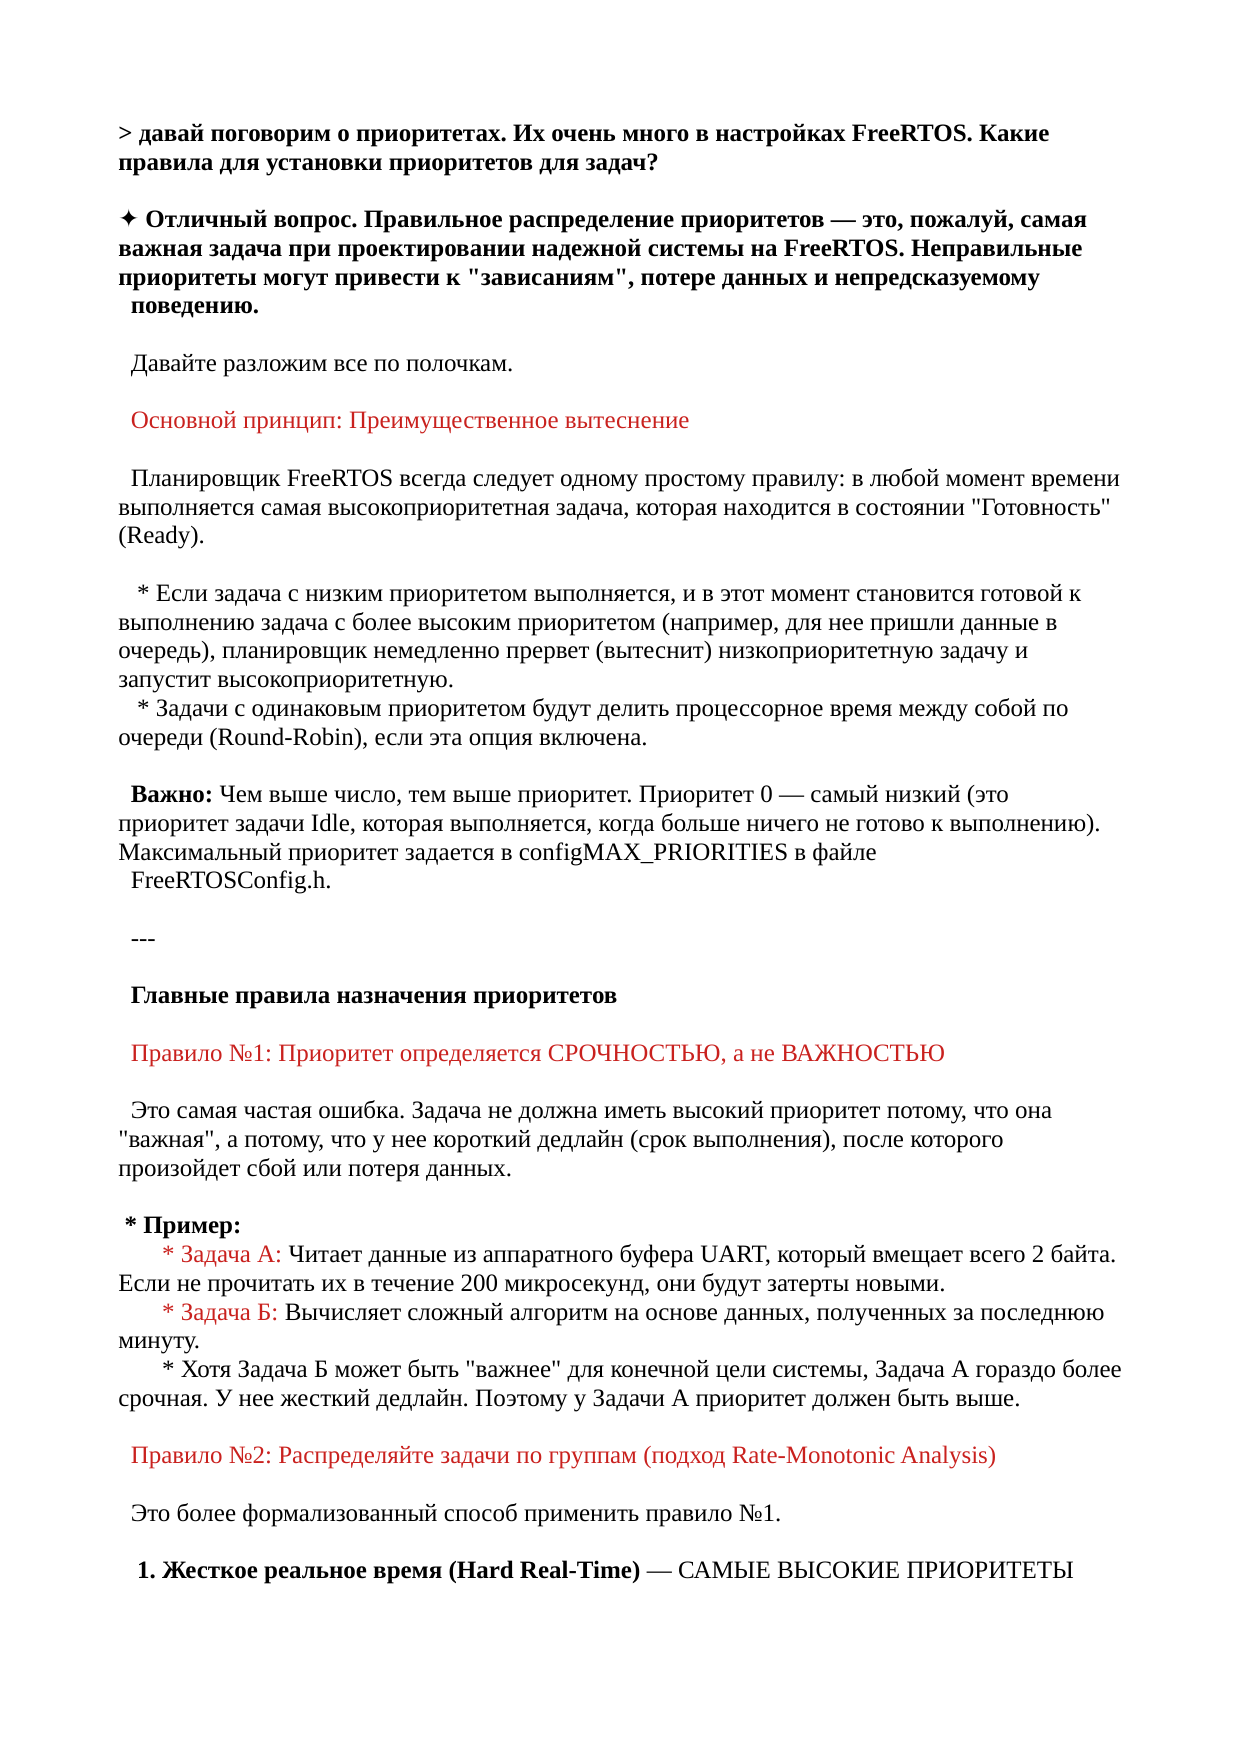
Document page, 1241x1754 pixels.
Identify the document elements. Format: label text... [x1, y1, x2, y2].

text 1. Жесткое реальное время (Hard Real-Time) — САМЫЕ ВЫСОКИЕ ПРИОРИТЕТЫ [118, 1556, 1122, 1584]
text Это более формализованный способ применить правило №1. [118, 1498, 1122, 1527]
text FreeRTOSConfig.h. [118, 866, 1122, 894]
text * Если задача с низким приоритетом выполняется, и в этот момент становится готовой к выполнению задача с более высоким приоритетом (например, для нее пришли данные в очередь), планировщик немедленно прервет (вытеснит) низкоприоритетную задачу и запустит высокоприоритетную. [118, 578, 1122, 693]
text Правило №1: Приоритет определяется СРОЧНОСТЬЮ, а не ВАЖНОСТЬЮ [118, 1038, 1122, 1067]
text * Пример: [118, 1211, 1122, 1239]
text Давайте разложим все по полочкам. [118, 348, 1122, 377]
text * Задачи с одинаковым приоритетом будут делить процессорное время между собой по очереди (Round-Robin), если эта опция включена. [118, 693, 1122, 751]
text Главные правила назначения приоритетов [118, 981, 1122, 1009]
text * Задача Б: Вычисляет сложный алгоритм на основе данных, полученных за последнюю минуту. [118, 1297, 1122, 1354]
text Правило №2: Распределяйте задачи по группам (подход Rate-Monotonic Analysis) [118, 1441, 1122, 1469]
text Это самая частая ошибка. Задача не должна иметь высокий приоритет потому, что она "важная", а потому, что у нее короткий дедлайн (срок выполнения), после которого произойдет сбой или потеря данных. [118, 1096, 1122, 1182]
text * Хотя Задача Б может быть "важнее" для конечной цели системы, Задача А гораздо более срочная. У нее жесткий дедлайн. Поэтому у Задачи А приоритет должен быть выше. [118, 1354, 1122, 1412]
text Основной принцип: Преимущественное вытеснение [118, 406, 1122, 434]
text Планировщик FreeRTOS всегда следует одному простому правилу: в любой момент времени выполняется самая высокоприоритетная задача, которая находится в состоянии "Готовность" (Ready). [118, 463, 1122, 549]
text поведению. [118, 291, 1122, 319]
text > давай поговорим о приоритетах. Их очень много в настройках FreeRTOS. Какие правила для установки приоритетов для задач? [118, 118, 1122, 176]
text --- [118, 923, 1122, 952]
text ✦ Отличный вопрос. Правильное распределение приоритетов — это, пожалуй, самая важная задача при проектировании надежной системы на FreeRTOS. Неправильные приоритеты могут привести к "зависаниям", потере данных и непредсказуемому [118, 204, 1122, 291]
text * Задача А: Читает данные из аппаратного буфера UART, который вмещает всего 2 байта. Если не прочитать их в течение 200 микросекунд, они будут затерты новыми. [118, 1239, 1122, 1297]
text Важно: Чем выше число, тем выше приоритет. Приоритет 0 — самый низкий (это приоритет задачи Idle, которая выполняется, когда больше ничего не готово к выполнению). Максимальный приоритет задается в configMAX_PRIORITIES в файле [118, 779, 1122, 866]
